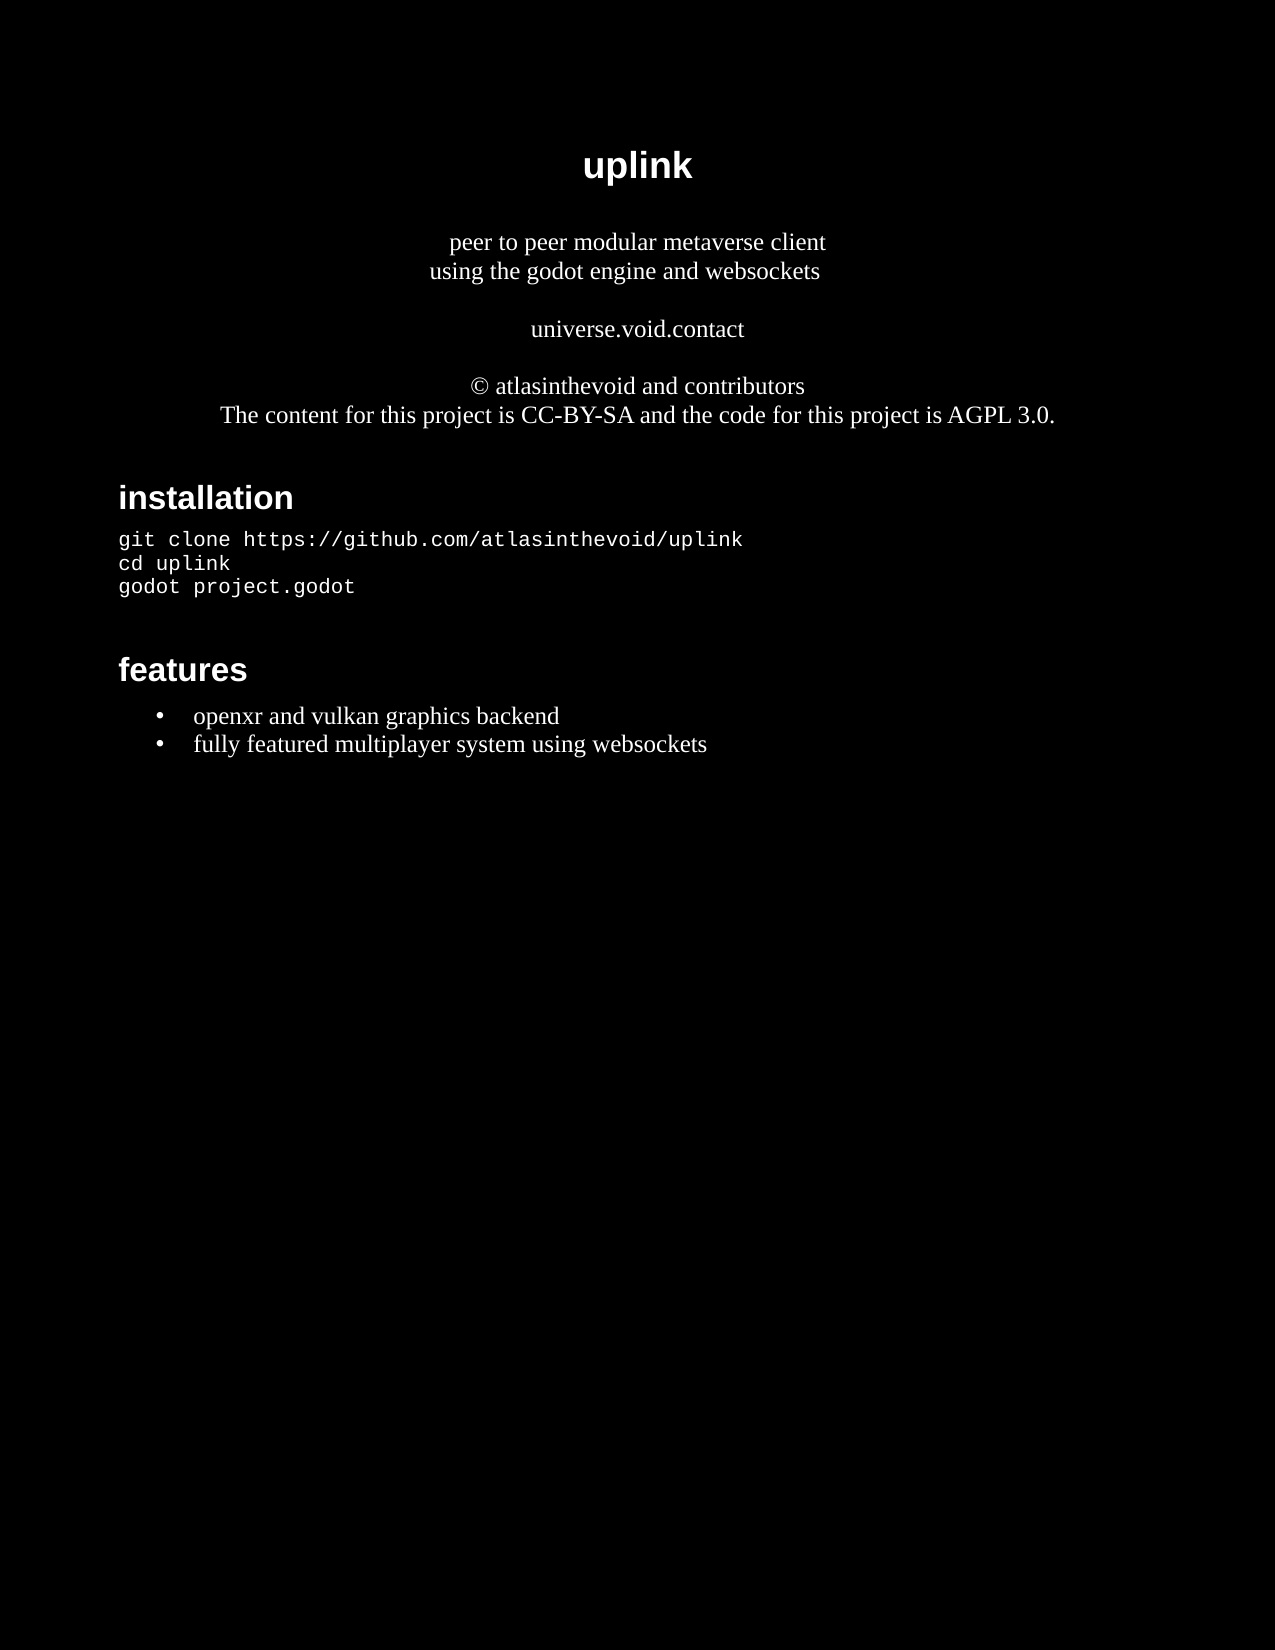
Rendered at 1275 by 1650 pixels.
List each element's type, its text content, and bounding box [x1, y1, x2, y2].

text universe.void.contact [118, 314, 1157, 342]
text © atlasinthevoid and contributors [118, 371, 1157, 400]
subtitle uplink [118, 143, 1157, 186]
text cd uplink [118, 553, 1157, 577]
text The content for this project is CC-BY-SA and the code for this project is AGPL 3.0. [118, 400, 1157, 429]
list fully featured multiplayer system using websockets [156, 729, 1157, 758]
text peer to peer modular metaverse client [118, 227, 1157, 256]
text git clone https://github.com/atlasinthevoid/uplink [118, 529, 1157, 553]
text using the godot engine and websockets 🚀 [118, 256, 1157, 285]
subtitle features [118, 650, 1157, 688]
subtitle installation [118, 478, 1157, 517]
text godot project.godot [118, 577, 1157, 600]
list openxr and vulkan graphics backend [156, 701, 1157, 729]
